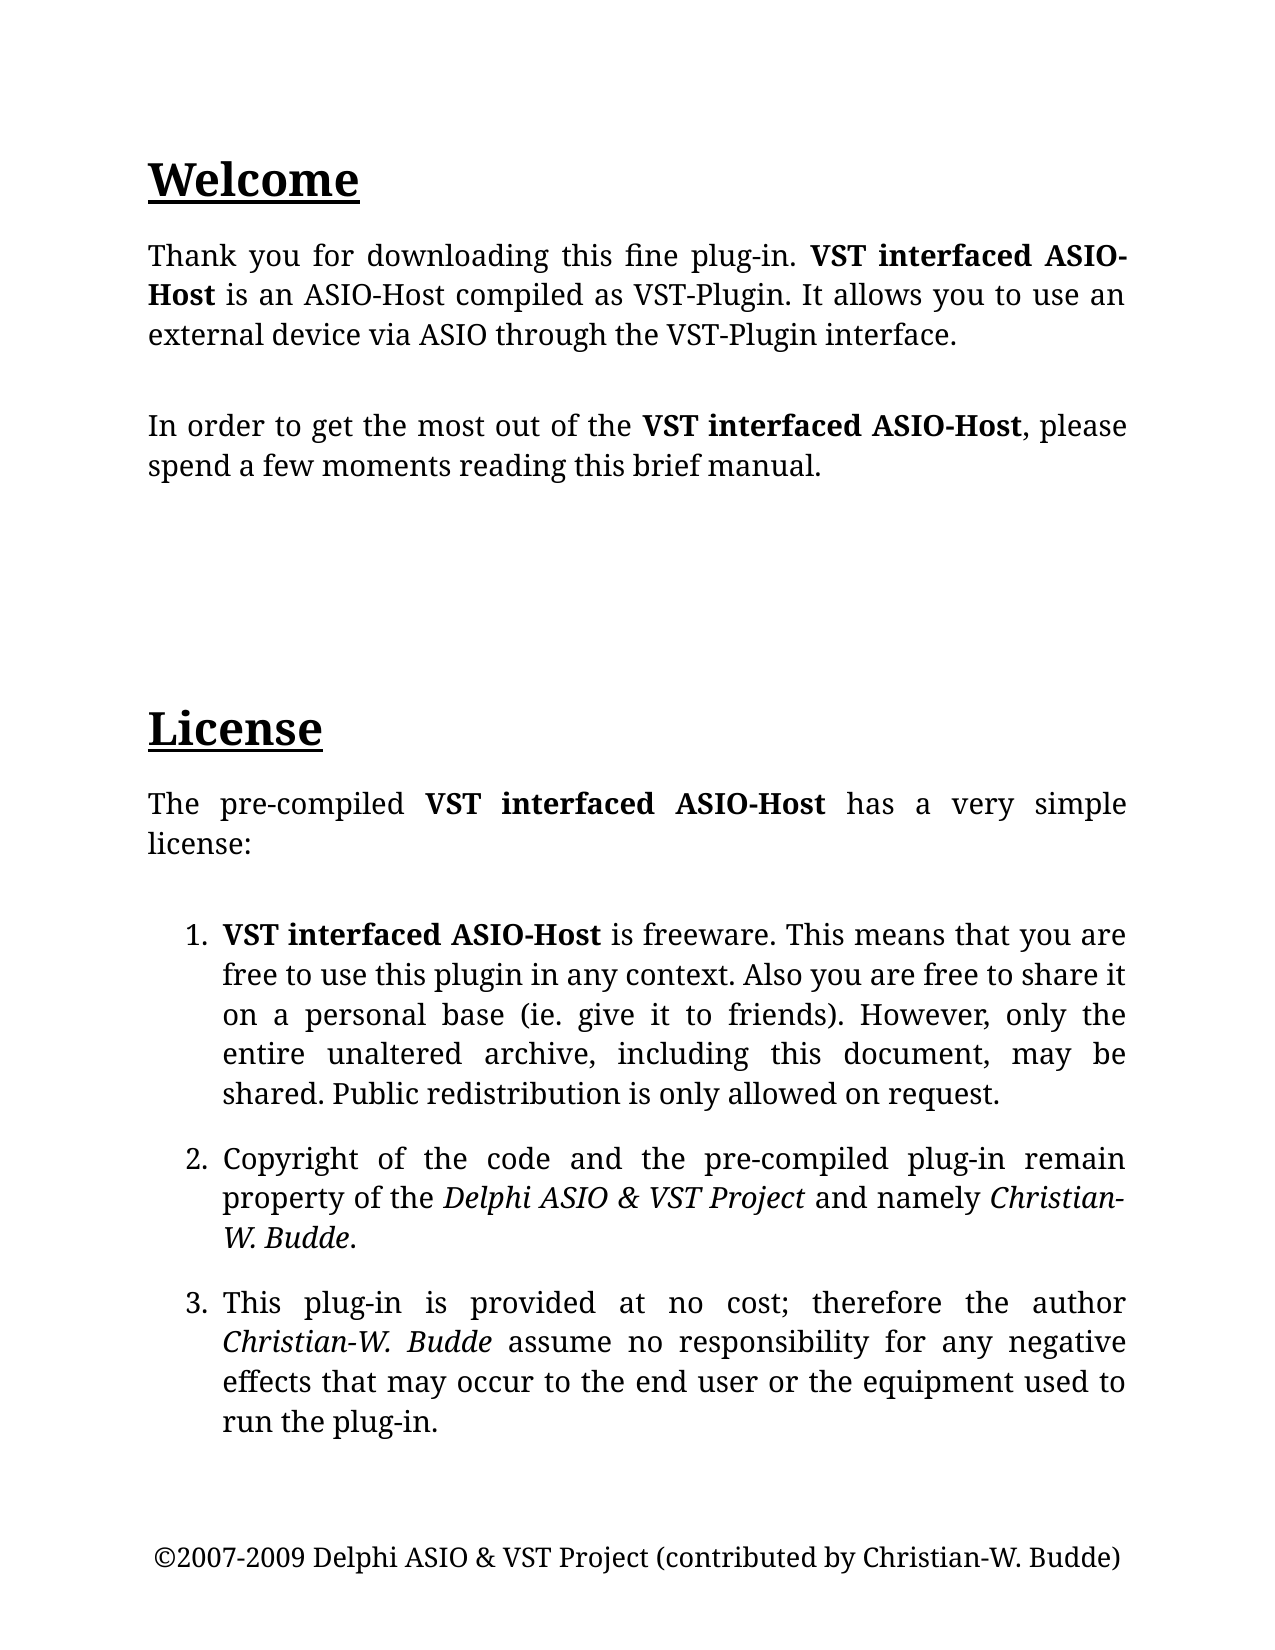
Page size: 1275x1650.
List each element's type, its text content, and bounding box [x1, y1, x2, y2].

text In order to get the most out of the VST interfaced ASIO-Host, please spend a few moments reading this brief manual. [148, 406, 1127, 485]
text Thank you for downloading this fine plug-in. VST interfaced ASIO-Host is an ASIO-Host compiled as VST-Plugin. It allows you to use an external device via ASIO through the VST-Plugin interface. [148, 235, 1127, 354]
text The pre-compiled VST interfaced ASIO-Host has a very simple license: [148, 783, 1127, 863]
subtitle Welcome [148, 148, 1127, 210]
list This plug-in is provided at no cost; therefore the author Christian-W. Budde assume no responsibility for any negative effects that may occur to the end user or the equipment used to run the plug-in. [185, 1282, 1127, 1441]
subtitle License [148, 696, 1127, 758]
list VST interfaced ASIO-Host is freeware. This means that you are free to use this plugin in any context. Also you are free to share it on a personal base (ie. give it to friends). However, only the entire unaltered archive, including this document, may be shared. Public redistribution is only allowed on request. [185, 914, 1127, 1113]
list Copyright of the code and the pre-compiled plug-in remain property of the Delphi ASIO & VST Project and namely Christian-W. Budde. [185, 1138, 1127, 1257]
